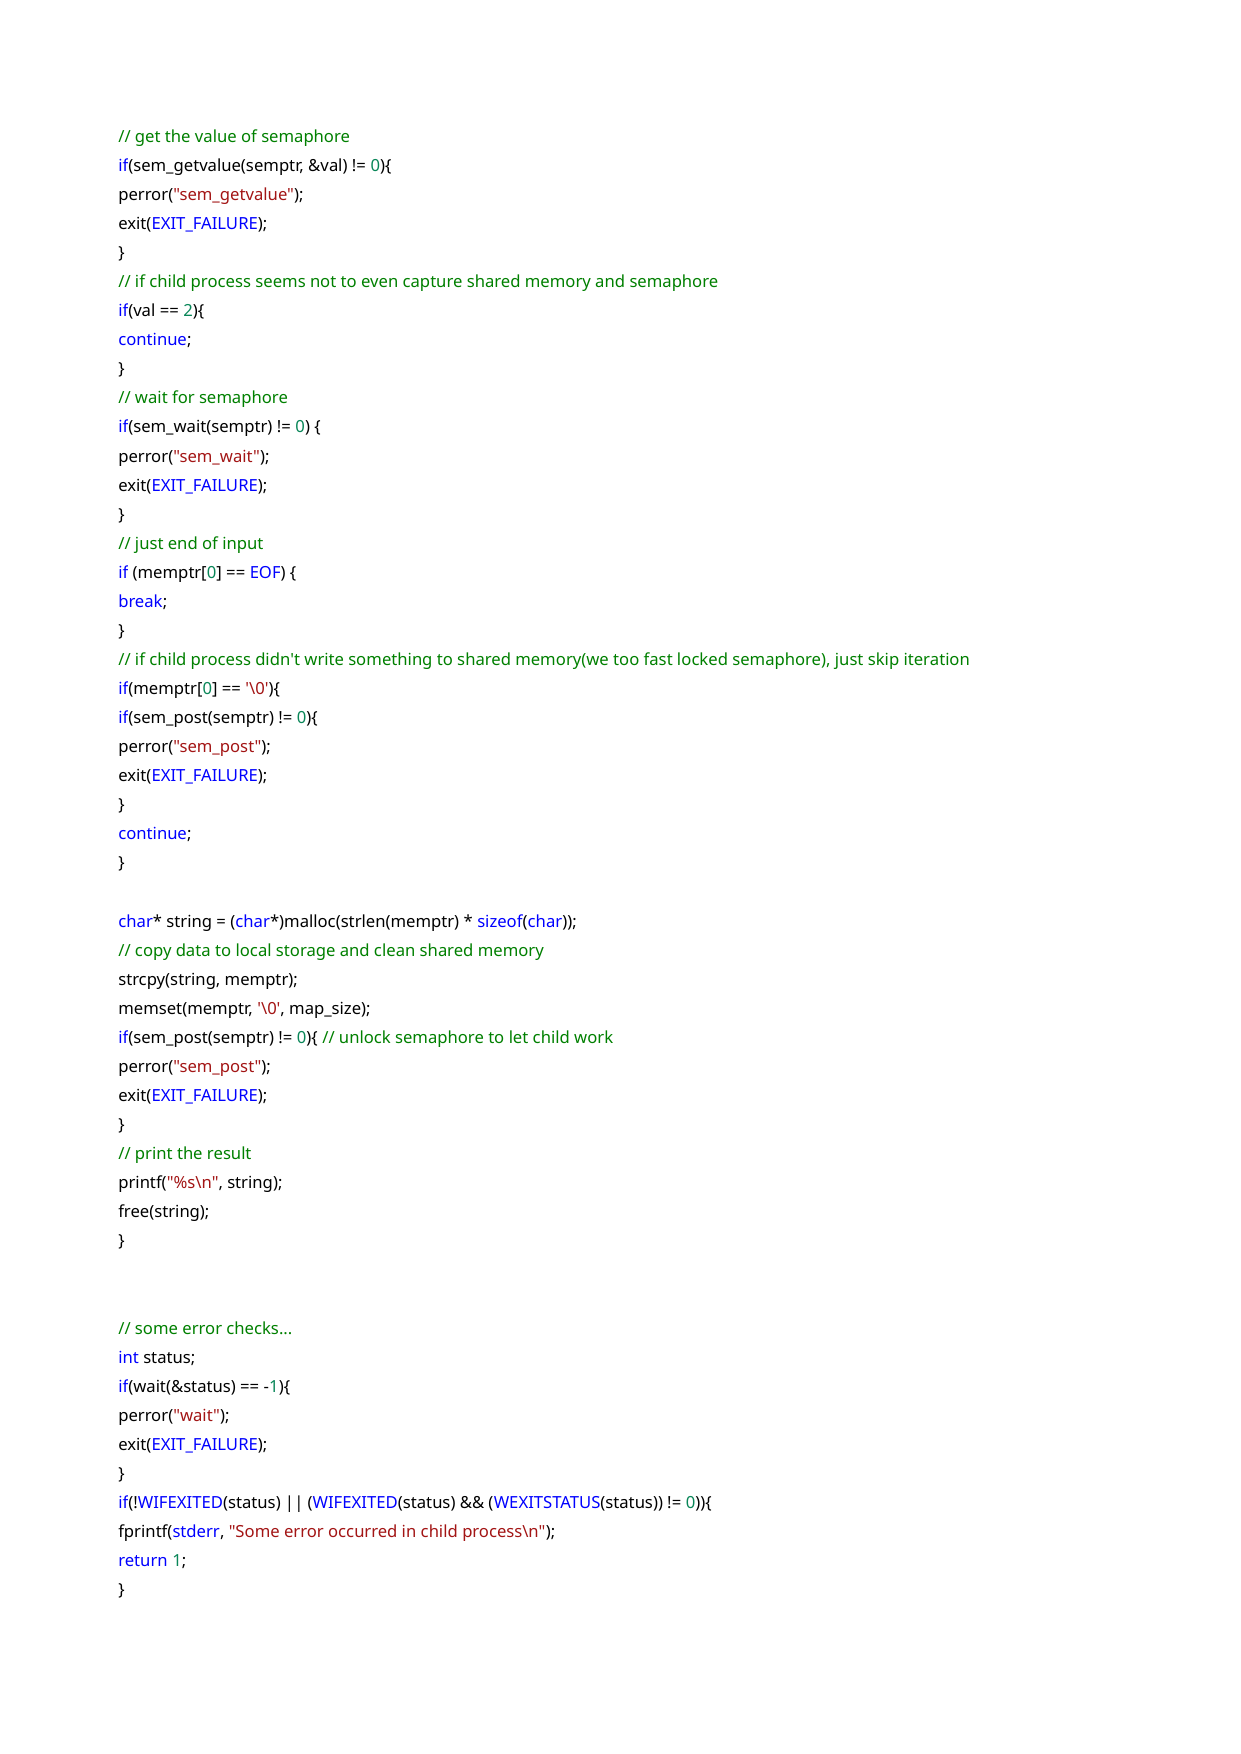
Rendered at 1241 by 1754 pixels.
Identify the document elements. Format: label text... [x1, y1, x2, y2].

text free(string); [118, 1193, 1122, 1222]
text // get the value of semaphore [118, 118, 1122, 147]
text // copy data to local storage and clean shared memory [118, 932, 1122, 961]
text } [118, 496, 1122, 525]
text // just end of input [118, 525, 1122, 554]
text if(wait(&status) == -1){ [118, 1368, 1122, 1397]
text perror("sem_post"); [118, 1048, 1122, 1077]
text char* string = (char*)malloc(strlen(memptr) * sizeof(char)); [118, 903, 1122, 932]
text } [118, 351, 1122, 380]
text if(memptr[0] == '\0'){ [118, 670, 1122, 699]
text exit(EXIT_FAILURE); [118, 1077, 1122, 1106]
text } [118, 612, 1122, 641]
text // some error checks... [118, 1310, 1122, 1339]
text } [118, 1106, 1122, 1135]
text } [118, 1572, 1122, 1601]
text } [118, 1222, 1122, 1252]
text continue; [118, 322, 1122, 351]
text perror("wait"); [118, 1397, 1122, 1426]
text if(sem_post(semptr) != 0){ // unlock semaphore to let child work [118, 1019, 1122, 1048]
text int status; [118, 1339, 1122, 1368]
text // print the result [118, 1135, 1122, 1164]
text exit(EXIT_FAILURE); [118, 205, 1122, 234]
text strcpy(string, memptr); [118, 961, 1122, 990]
text // if child process seems not to even capture shared memory and semaphore [118, 263, 1122, 292]
text // if child process didn't write something to shared memory(we too fast locked semaphore), just skip iteration [118, 641, 1122, 670]
text // wait for semaphore [118, 380, 1122, 409]
text if(sem_wait(semptr) != 0) { [118, 409, 1122, 438]
text if(sem_post(semptr) != 0){ [118, 699, 1122, 728]
text if(sem_getvalue(semptr, &val) != 0){ [118, 147, 1122, 176]
text if (memptr[0] == EOF) { [118, 554, 1122, 583]
text fprintf(stderr, "Some error occurred in child process\n"); [118, 1513, 1122, 1543]
text exit(EXIT_FAILURE); [118, 467, 1122, 496]
text printf("%s\n", string); [118, 1164, 1122, 1193]
text continue; [118, 816, 1122, 845]
text if(val == 2){ [118, 292, 1122, 322]
text exit(EXIT_FAILURE); [118, 757, 1122, 787]
text perror("sem_wait"); [118, 438, 1122, 467]
text perror("sem_getvalue"); [118, 176, 1122, 205]
text } [118, 787, 1122, 816]
text break; [118, 583, 1122, 612]
text memset(memptr, '\0', map_size); [118, 990, 1122, 1019]
text } [118, 1455, 1122, 1484]
text perror("sem_post"); [118, 728, 1122, 757]
text } [118, 845, 1122, 874]
text exit(EXIT_FAILURE); [118, 1426, 1122, 1455]
text return 1; [118, 1543, 1122, 1572]
text if(!WIFEXITED(status) || (WIFEXITED(status) && (WEXITSTATUS(status)) != 0)){ [118, 1484, 1122, 1513]
text } [118, 234, 1122, 263]
